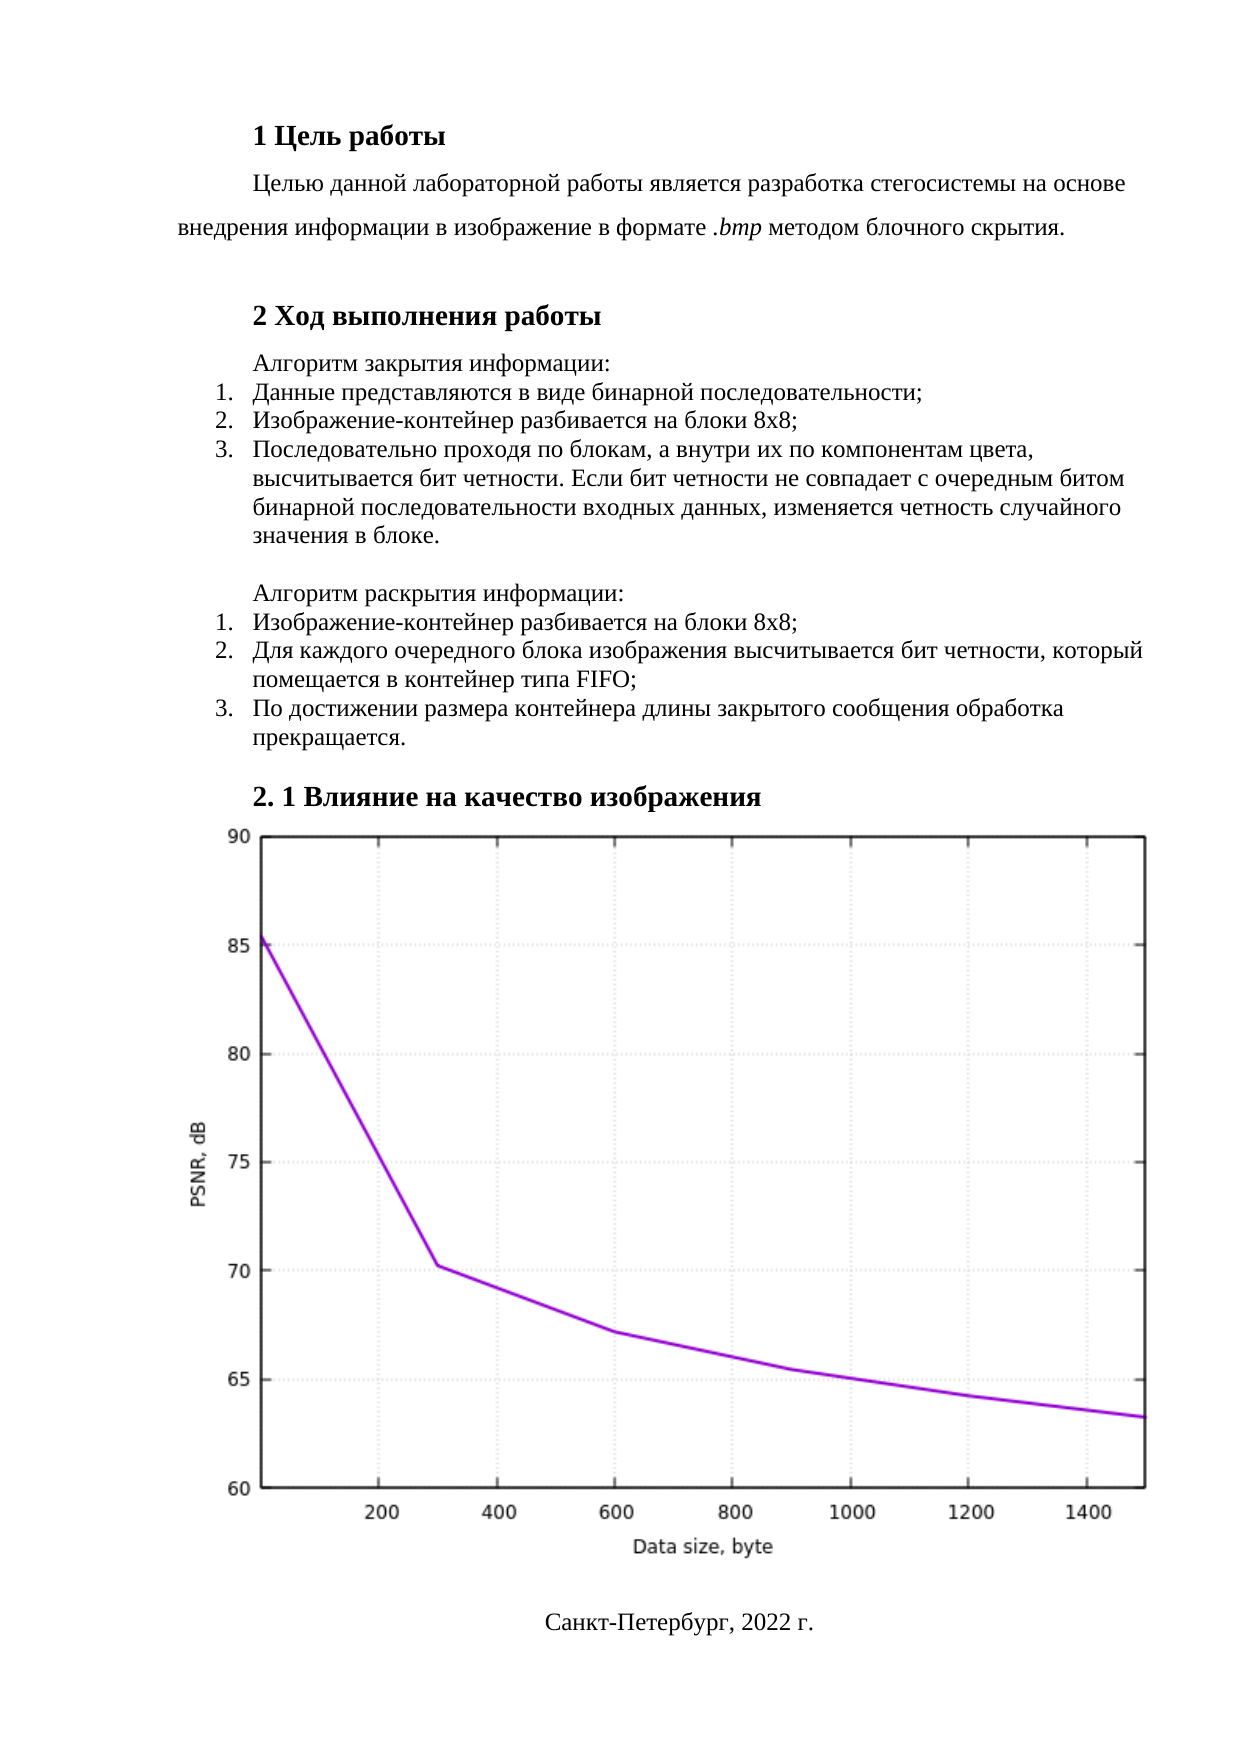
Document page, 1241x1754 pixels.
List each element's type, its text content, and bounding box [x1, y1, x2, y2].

subtitle 2. 1 Влияние на качество изображения [177, 779, 1181, 813]
text Алгоритм закрытия информации: [177, 348, 1181, 377]
list Данные представляются в виде бинарной последовательности; [215, 377, 1181, 406]
list Для каждого очередного блока изображения высчитывается бит четности, который помещается в контейнер типа FIFO; [215, 636, 1181, 693]
list По достижении размера контейнера длины закрытого сообщения обработка прекращается. [215, 693, 1181, 751]
subtitle 2 Ход выполнения работы [177, 298, 1181, 331]
list Последовательно проходя по блокам, а внутри их по компонентам цвета, высчитывается бит четности. Если бит четности не совпадает с очередным битом бинарной последовательности входных данных, изменяется четность случайного значения в блоке. [215, 434, 1181, 549]
list Изображение-контейнер разбивается на блоки 8x8; [215, 607, 1181, 636]
text Целью данной лабораторной работы является разработка стегосистемы на основе внедрения информации в изображение в формате .bmp методом блочного скрытия. [177, 168, 1181, 240]
picture [177, 812, 1178, 1563]
text Алгоритм раскрытия информации: [177, 578, 1181, 607]
list Изображение-контейнер разбивается на блоки 8x8; [215, 406, 1181, 434]
subtitle 1 Цель работы [177, 118, 1181, 152]
